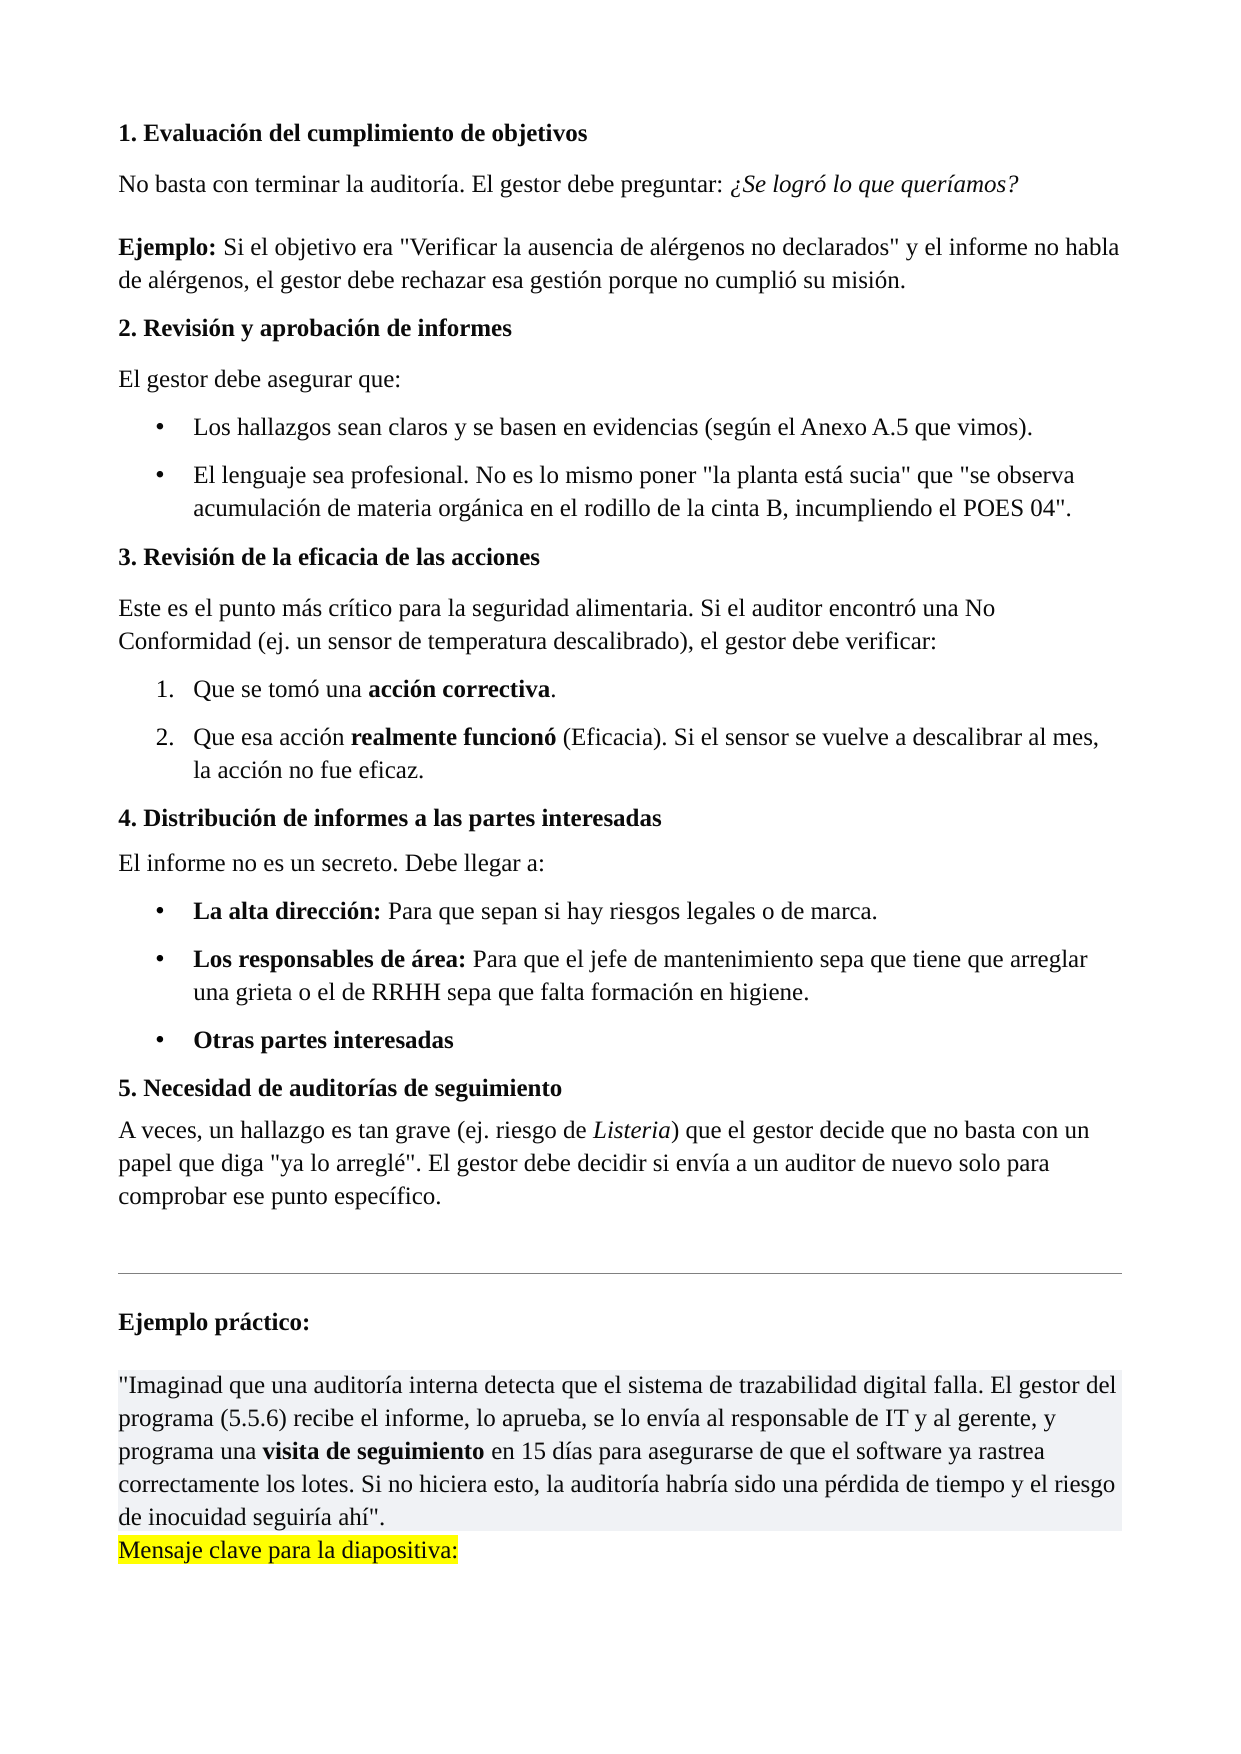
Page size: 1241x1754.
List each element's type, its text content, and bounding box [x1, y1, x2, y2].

text No basta con terminar la auditoría. El gestor debe preguntar: ¿Se logró lo que queríamos? [118, 169, 1122, 198]
text Este es el punto más crítico para la seguridad alimentaria. Si el auditor encontró una No Conformidad (ej. un sensor de temperatura descalibrado), el gestor debe verificar: [118, 593, 1122, 654]
list Otras partes interesadas [156, 1025, 1122, 1054]
list Los responsables de área: Para que el jefe de mantenimiento sepa que tiene que arreglar una grieta o el de RRHH sepa que falta formación en higiene. [156, 944, 1122, 1006]
text A veces, un hallazgo es tan grave (ej. riesgo de Listeria) que el gestor decide que no basta con un papel que diga "ya lo arreglé". El gestor debe decidir si envía a un auditor de nuevo solo para comprobar ese punto específico. [118, 1115, 1122, 1210]
text 2. Revisión y aprobación de informes [118, 313, 1122, 342]
list Que esa acción realmente funcionó (Eficacia). Si el sensor se vuelve a descalibrar al mes, la acción no fue eficaz. [156, 722, 1122, 783]
text El gestor debe asegurar que: [118, 364, 1122, 393]
list La alta dirección: Para que sepan si hay riesgos legales o de marca. [156, 896, 1122, 925]
text Ejemplo práctico: [118, 1307, 1122, 1336]
text Mensaje clave para la diapositiva: [118, 1535, 1122, 1564]
text Ejemplo: Si el objetivo era "Verificar la ausencia de alérgenos no declarados" y el informe no habla de alérgenos, el gestor debe rechazar esa gestión porque no cumplió su misión. [118, 232, 1122, 294]
text 3. Revisión de la eficacia de las acciones [118, 542, 1122, 570]
text El informe no es un secreto. Debe llegar a: [118, 848, 1122, 877]
list Los hallazgos sean claros y se basen en evidencias (según el Anexo A.5 que vimos). [156, 412, 1122, 441]
text 5. Necesidad de auditorías de seguimiento [118, 1073, 1122, 1102]
list El lenguaje sea profesional. No es lo mismo poner "la planta está sucia" que "se observa acumulación de materia orgánica en el rodillo de la cinta B, incumpliendo el POES 04". [156, 461, 1122, 522]
text 1. Evaluación del cumplimiento de objetivos [118, 118, 1122, 147]
text 4. Distribución de informes a las partes interesadas [118, 803, 1122, 832]
list Que se tomó una acción correctiva. [156, 674, 1122, 702]
text "Imaginad que una auditoría interna detecta que el sistema de trazabilidad digital falla. El gestor del programa (5.5.6) recibe el informe, lo aprueba, se lo envía al responsable de IT y al gerente, y programa una visita de seguimiento en 15 días para asegurarse de que el software ya rastrea correctamente los lotes. Si no hiciera esto, la auditoría habría sido una pérdida de tiempo y el riesgo de inocuidad seguiría ahí". [118, 1370, 1122, 1531]
